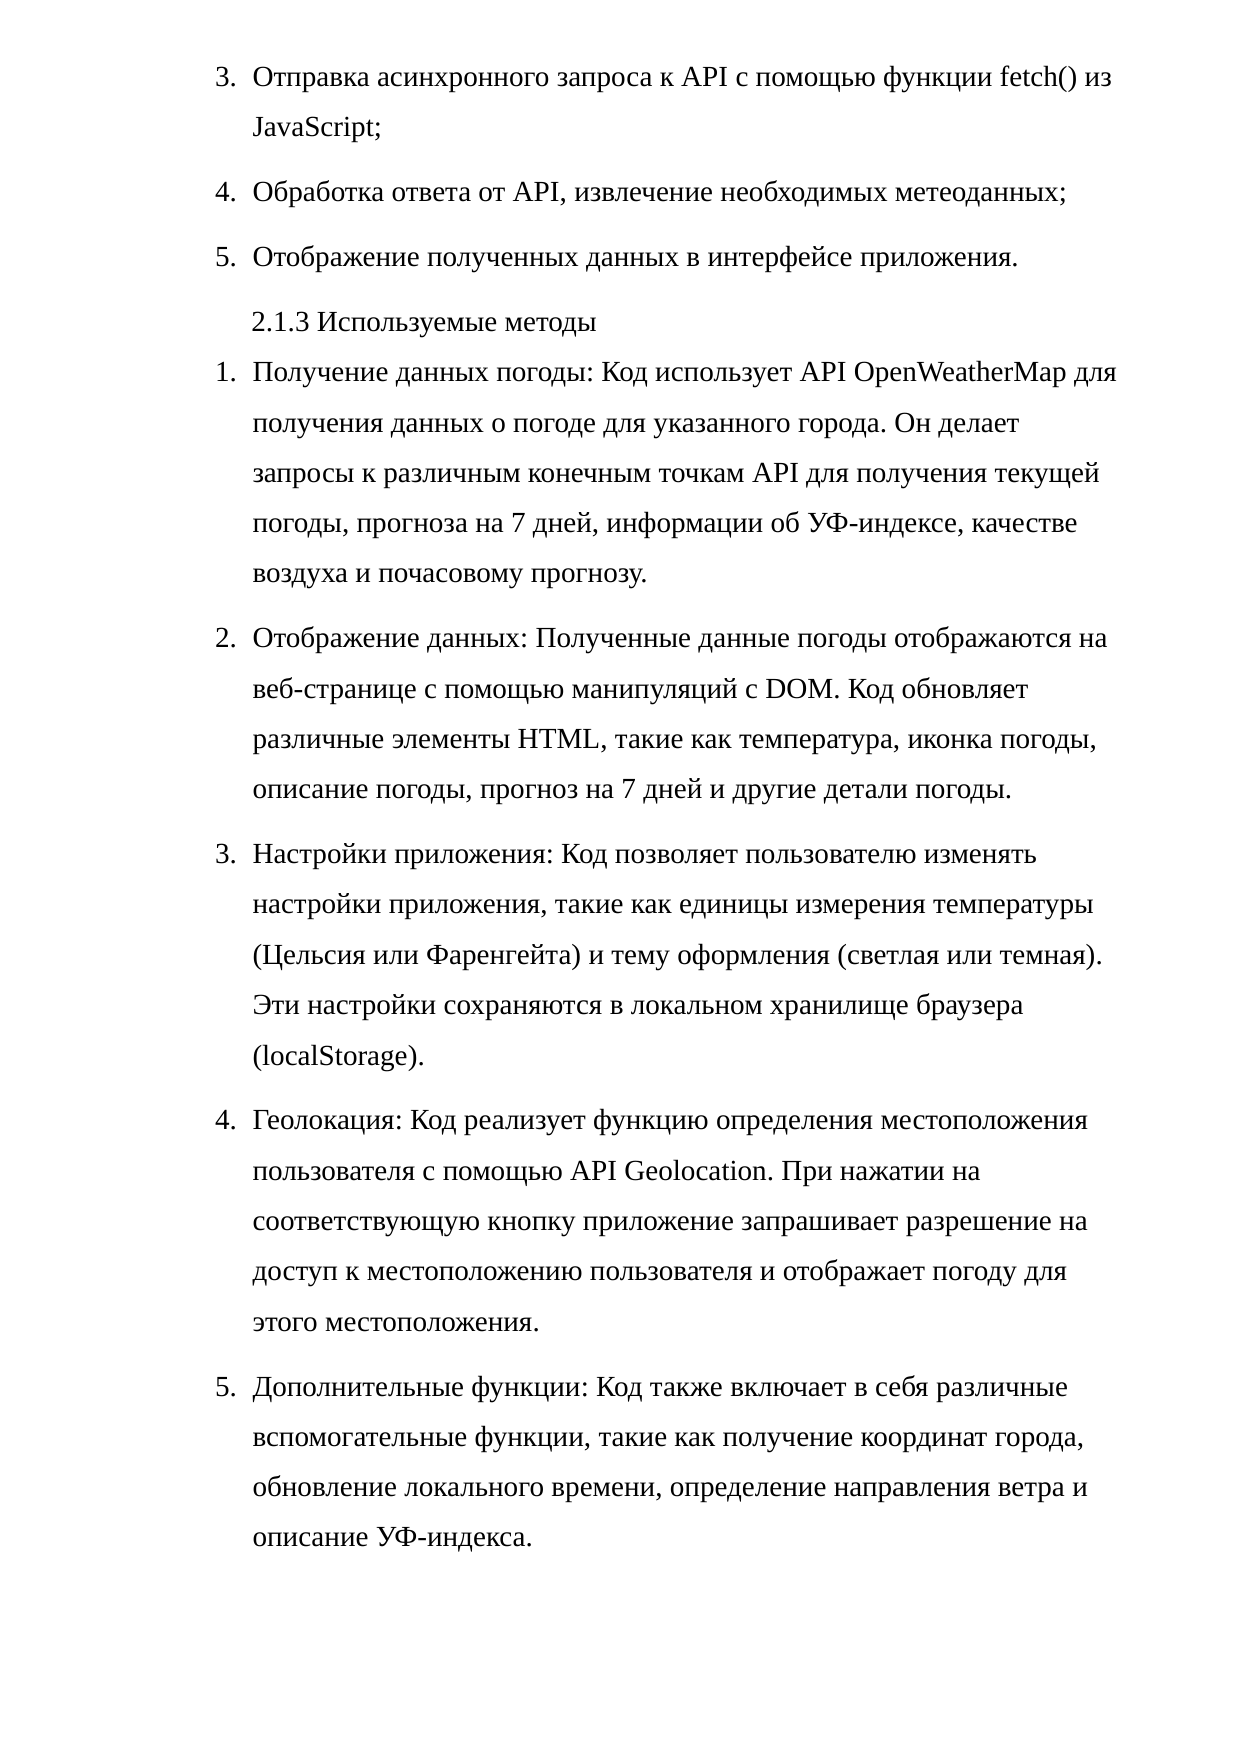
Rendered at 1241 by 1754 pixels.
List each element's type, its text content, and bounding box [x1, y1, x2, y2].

list Отправка асинхронного запроса к API с помощью функции fetch() из JavaScript; [215, 59, 1122, 143]
list Отображение данных: Полученные данные погоды отображаются на веб-странице с помощью манипуляций с DOM. Код обновляет различные элементы HTML, такие как температура, иконка погоды, описание погоды, прогноз на 7 дней и другие детали погоды. [215, 621, 1122, 805]
list Геолокация: Код реализует функцию определения местоположения пользователя с помощью API Geolocation. При нажатии на соответствующую кнопку приложение запрашивает разрешение на доступ к местоположению пользователя и отображает погоду для этого местоположения. [215, 1102, 1122, 1337]
list Отображение полученных данных в интерфейсе приложения. [215, 239, 1122, 273]
list Обработка ответа от API, извлечение необходимых метеоданных; [215, 174, 1122, 208]
list Получение данных погоды: Код использует API OpenWeatherMap для получения данных о погоде для указанного города. Он делает запросы к различным конечным точкам API для получения текущей погоды, прогноза на 7 дней, информации об УФ-индексе, качестве воздуха и почасовому прогнозу. [215, 354, 1122, 589]
subtitle 2.1.3 Используемые методы [177, 304, 1122, 338]
list Дополнительные функции: Код также включает в себя различные вспомогательные функции, такие как получение координат города, обновление локального времени, определение направления ветра и описание УФ-индекса. [215, 1369, 1122, 1553]
list Настройки приложения: Код позволяет пользователю изменять настройки приложения, такие как единицы измерения температуры (Цельсия или Фаренгейта) и тему оформления (светлая или темная). Эти настройки сохраняются в локальном хранилище браузера (localStorage). [215, 836, 1122, 1071]
